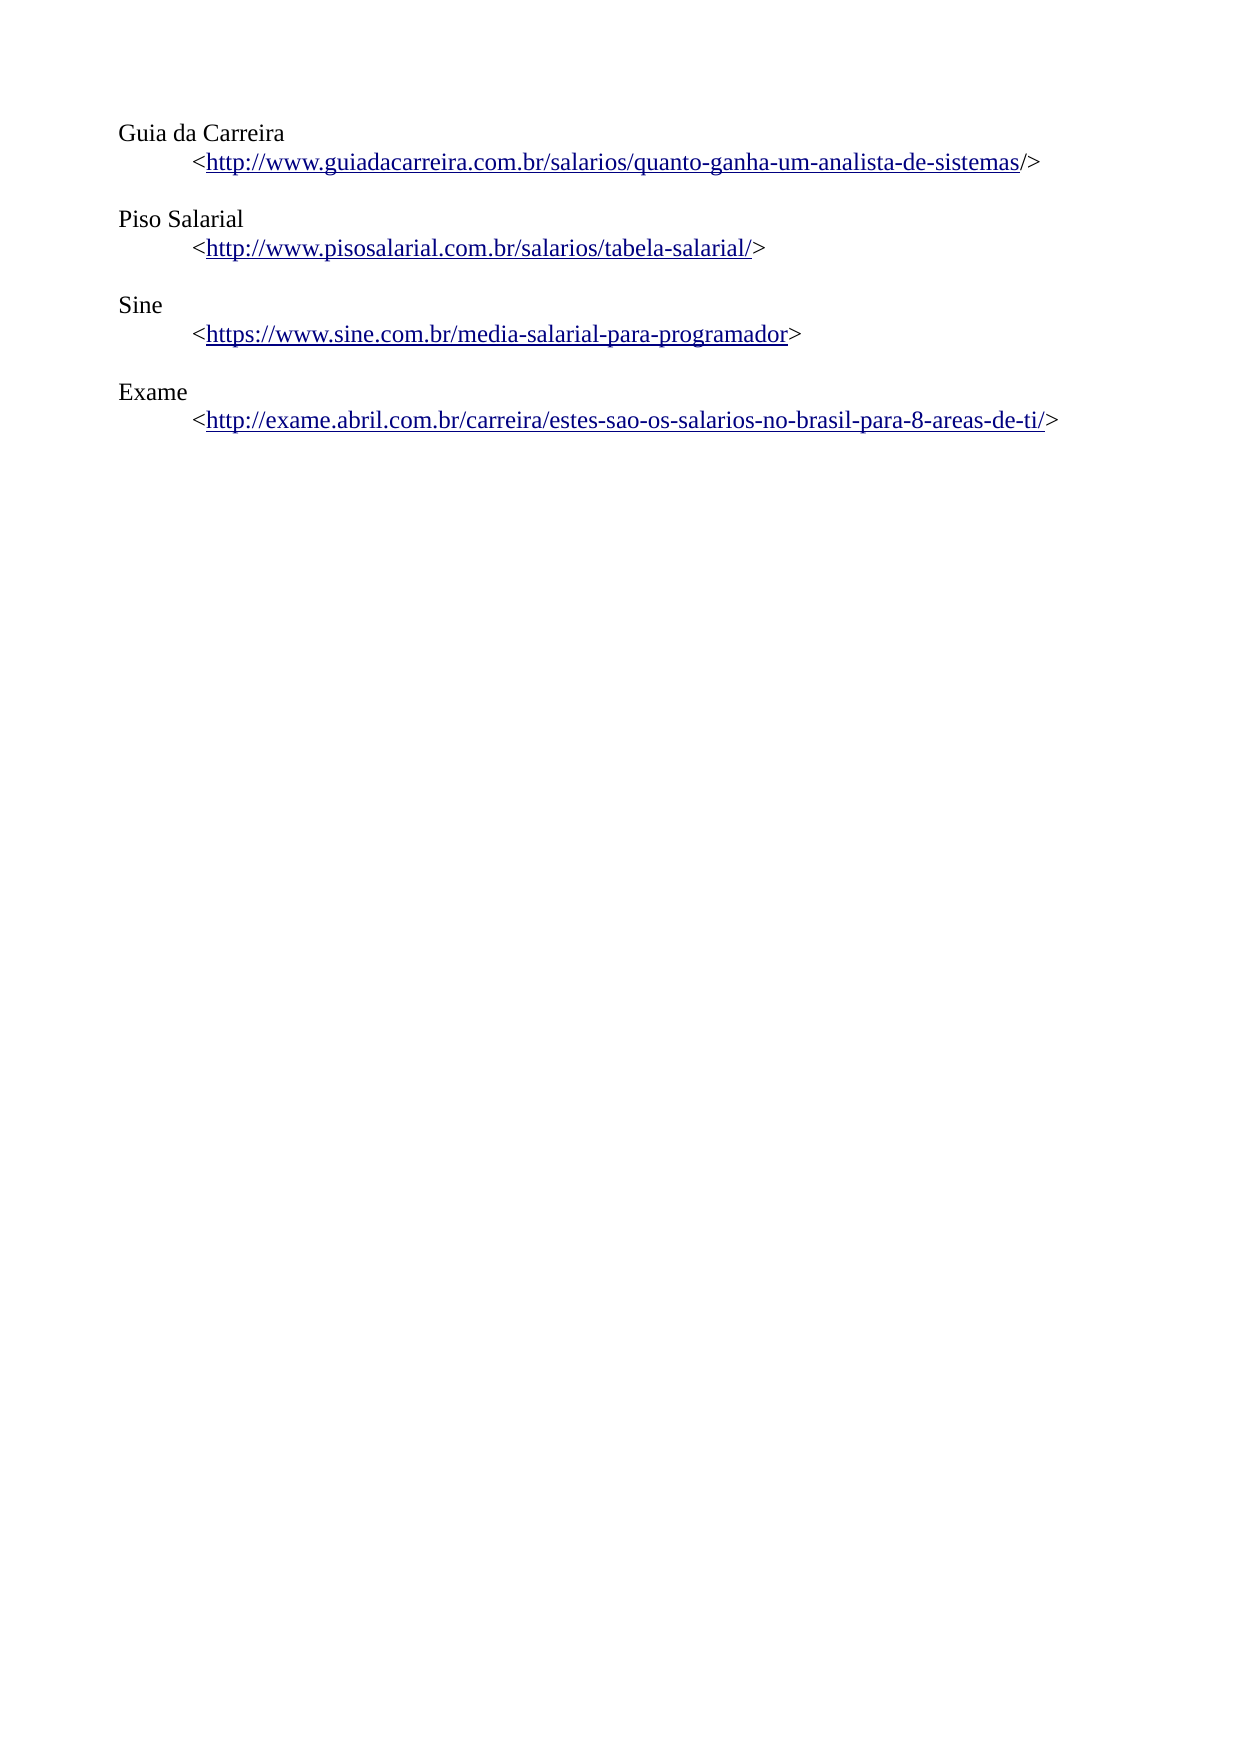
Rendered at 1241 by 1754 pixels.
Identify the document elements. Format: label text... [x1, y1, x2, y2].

text <http://exame.abril.com.br/carreira/estes-sao-os-salarios-no-brasil-para-8-areas-de-ti/> [118, 406, 1122, 434]
text Piso Salarial [118, 204, 1122, 233]
text <https://www.sine.com.br/media-salarial-para-programador> [118, 319, 1122, 348]
text <http://www.guiadacarreira.com.br/salarios/quanto-ganha-um-analista-de-sistemas/> [118, 147, 1122, 176]
text Sine [118, 291, 1122, 319]
text Guia da Carreira [118, 118, 1122, 147]
text Exame [118, 377, 1122, 406]
text <http://www.pisosalarial.com.br/salarios/tabela-salarial/> [118, 233, 1122, 262]
